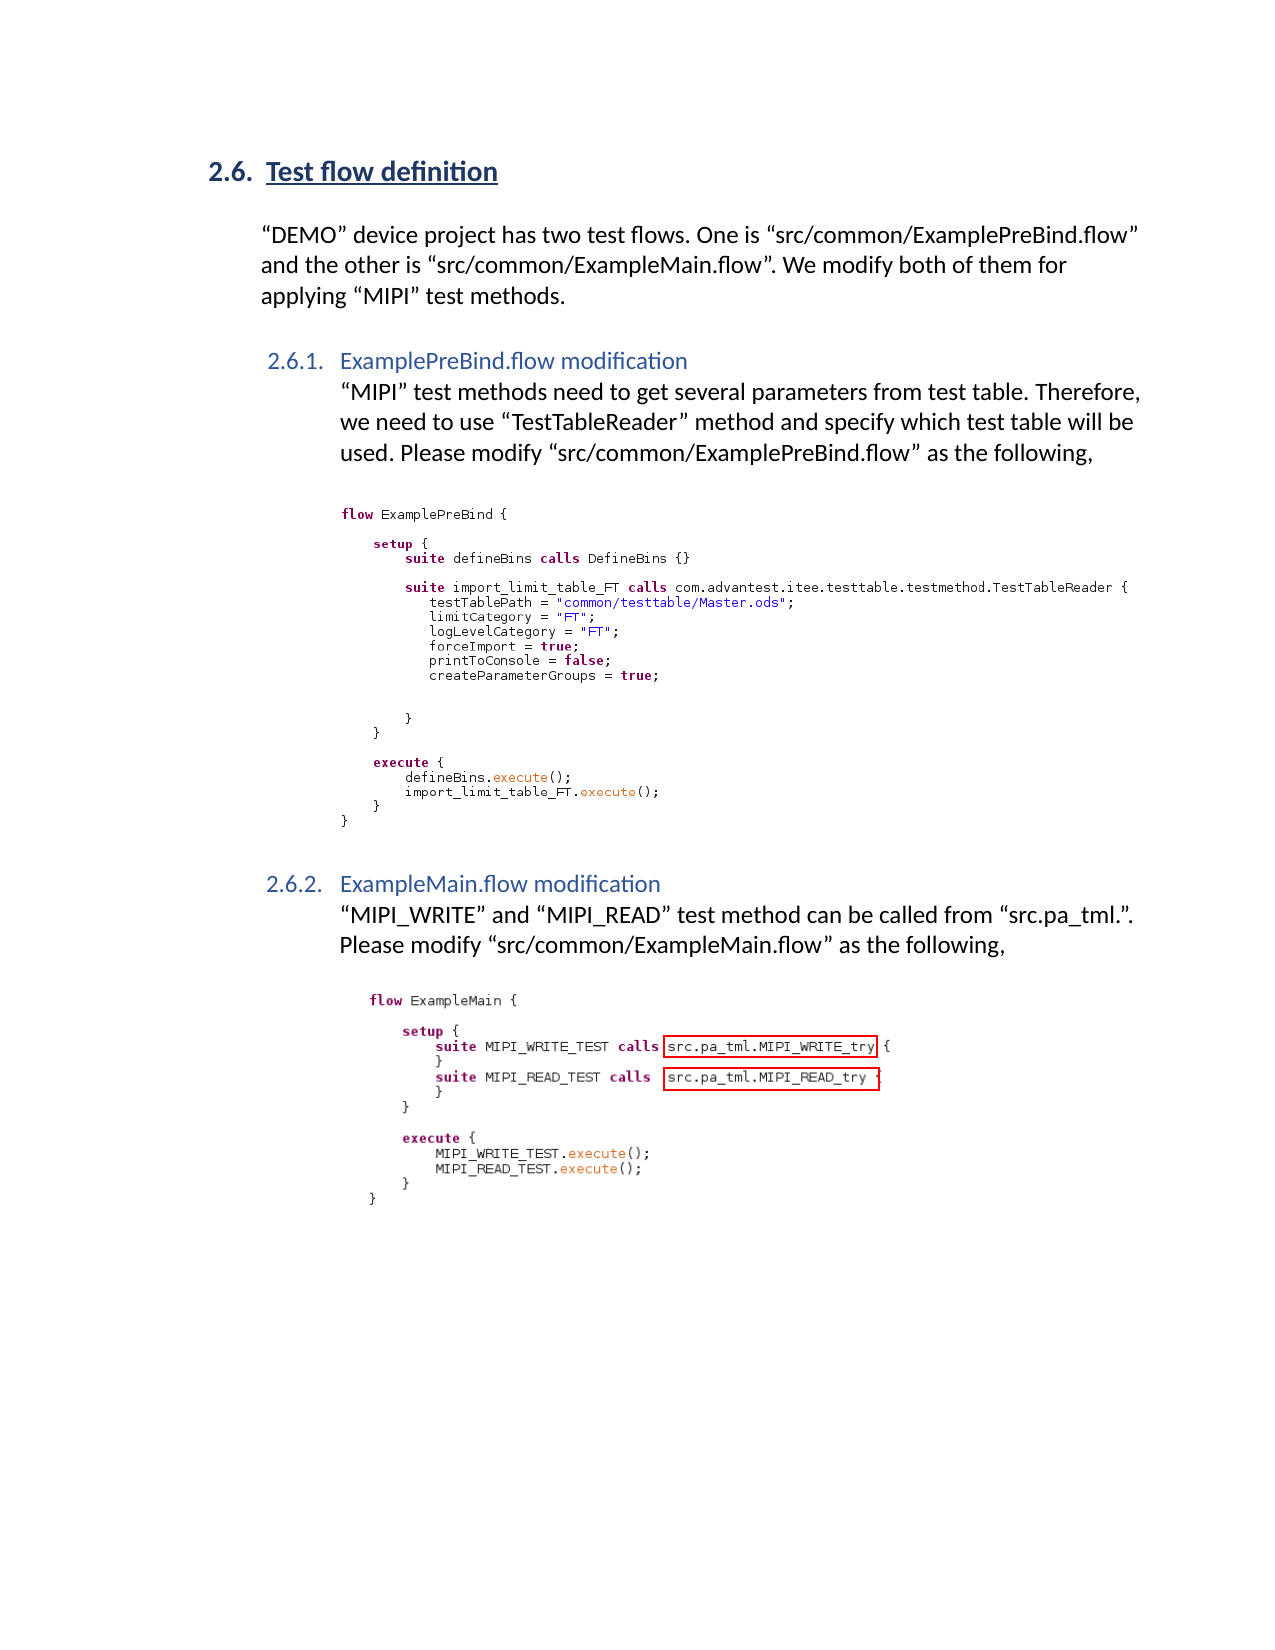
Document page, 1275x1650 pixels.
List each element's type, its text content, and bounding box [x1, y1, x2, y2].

text we need to use “TestTableReader” method and specify which test table will be used. Please modify “src/common/ExamplePreBind.flow” as the following, [340, 406, 1157, 467]
subtitle 2.6.1. ExamplePreBind.flow modification [193, 345, 1157, 376]
subtitle 2.6.2. ExampleMain.flow modification [192, 868, 1157, 899]
picture [369, 990, 906, 1209]
text “MIPI” test methods need to get several parameters from test table. Therefore, [340, 376, 1157, 406]
subtitle Test flow definition [208, 153, 1157, 188]
picture [341, 508, 1139, 829]
text “MIPI_WRITE” and “MIPI_READ” test method can be called from “src.pa_tml.”. Please modify “src/common/ExampleMain.flow” as the following, [339, 899, 1157, 960]
text “DEMO” device project has two test flows. One is “src/common/ExamplePreBind.flow” and the other is “src/common/ExampleMain.flow”. We modify both of them for applying “MIPI” test methods. [261, 219, 1157, 311]
